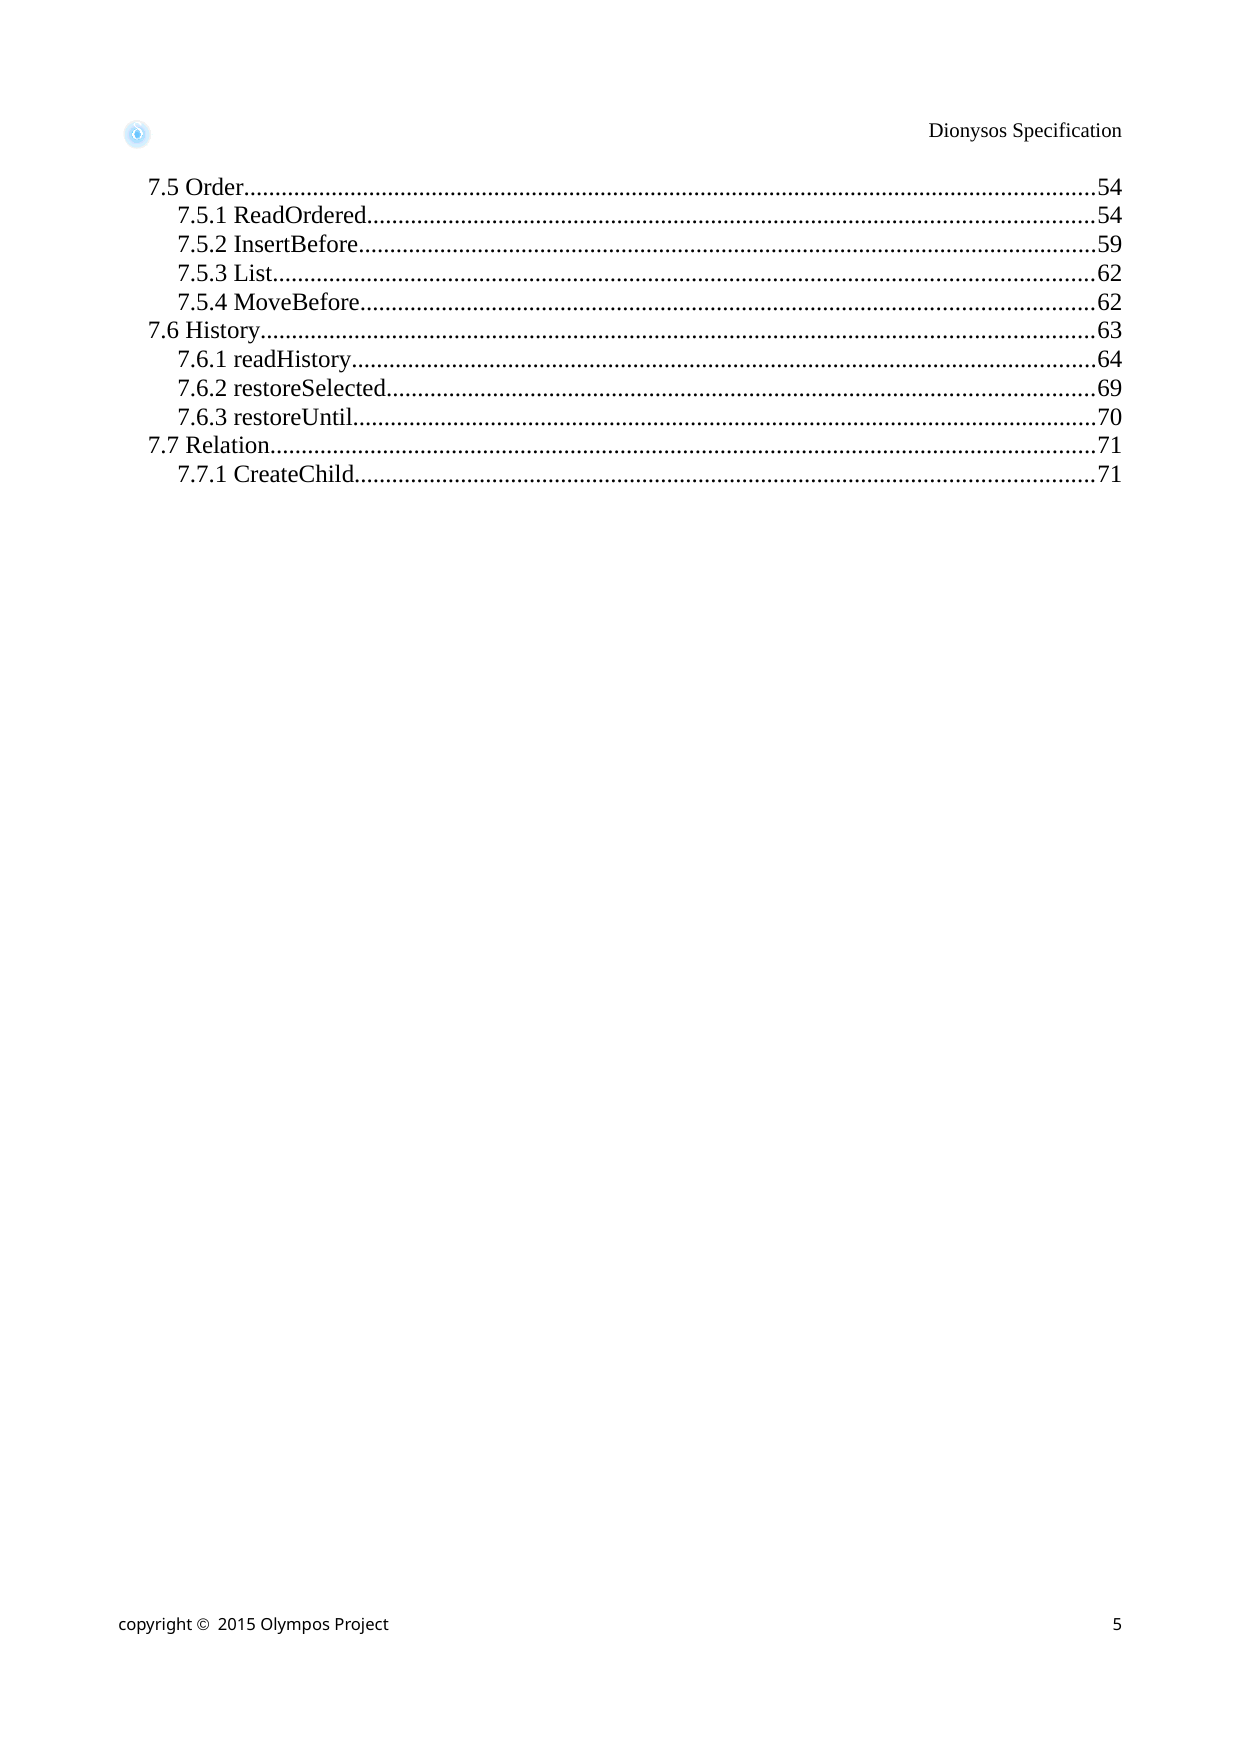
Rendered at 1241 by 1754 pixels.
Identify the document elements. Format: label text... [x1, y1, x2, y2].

picture [122, 118, 154, 149]
text 7.5.2 InsertBefore 59 [177, 229, 1122, 258]
text 7.6.3 restoreUntil 70 [177, 402, 1122, 430]
text 7.5.3 List 62 [177, 258, 1122, 287]
text 7.6.2 restoreSelected 69 [177, 373, 1122, 402]
text 7.7.1 CreateChild 71 [177, 459, 1122, 488]
text 7.5.1 ReadOrdered 54 [177, 200, 1122, 229]
text 7.6.1 readHistory 64 [177, 344, 1122, 373]
text 7.5 Order 54 [148, 172, 1122, 200]
text 7.6 History 63 [148, 315, 1122, 344]
text 7.5.4 MoveBefore 62 [177, 287, 1122, 315]
text 7.7 Relation 71 [148, 430, 1122, 459]
